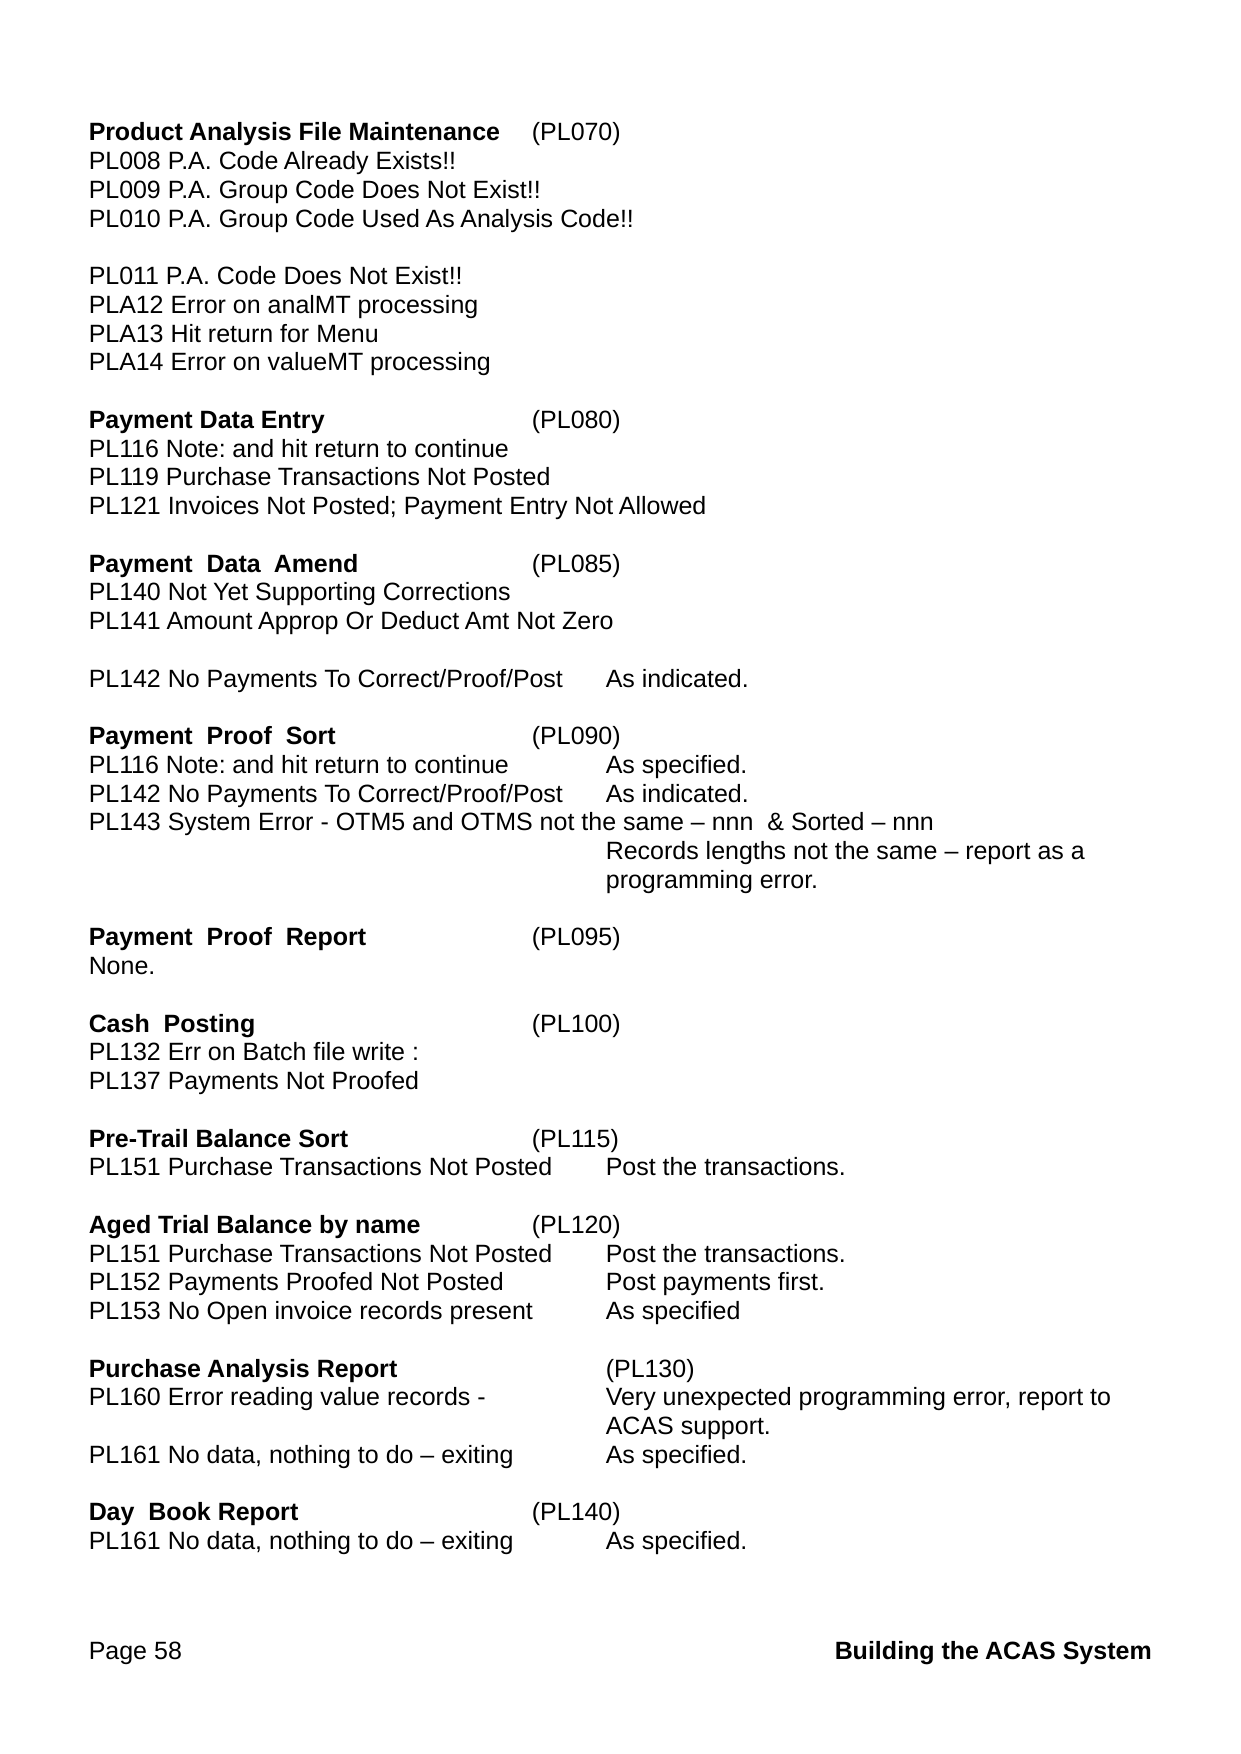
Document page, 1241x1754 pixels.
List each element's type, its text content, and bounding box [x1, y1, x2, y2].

text programming error. [88, 865, 1152, 893]
text PL160 Error reading value records - Very unexpected programming error, report to [88, 1382, 1152, 1411]
text None. [88, 951, 1152, 980]
text Payment Data Amend (PL085) [88, 548, 1152, 577]
text PL161 No data, nothing to do – exiting As specified. [88, 1526, 1152, 1555]
text Payment Proof Report (PL095) [88, 922, 1152, 951]
text PL141 Amount Approp Or Deduct Amt Not Zero [88, 606, 1152, 635]
text PL010 P.A. Group Code Used As Analysis Code!! [88, 203, 1152, 232]
text Pre-Trail Balance Sort (PL115) [88, 1123, 1152, 1152]
text PL152 Payments Proofed Not Posted Post payments first. [88, 1267, 1152, 1296]
text PL116 Note: and hit return to continue As specified. [88, 750, 1152, 778]
text ACAS support. [88, 1411, 1152, 1440]
text PL153 No Open invoice records present As specified [88, 1296, 1152, 1325]
text Payment Data Entry (PL080) [88, 405, 1152, 433]
text Purchase Analysis Report (PL130) [88, 1353, 1152, 1382]
text PLA14 Error on valueMT processing [88, 347, 1152, 376]
text PL116 Note: and hit return to continue [88, 433, 1152, 462]
text PL151 Purchase Transactions Not Posted Post the transactions. [88, 1238, 1152, 1267]
text PL121 Invoices Not Posted; Payment Entry Not Allowed [88, 491, 1152, 520]
text PLA12 Error on analMT processing [88, 290, 1152, 318]
text PL143 System Error - OTM5 and OTMS not the same – nnn & Sorted – nnn [88, 807, 1152, 836]
text PL008 P.A. Code Already Exists!! [88, 146, 1152, 175]
text PL009 P.A. Group Code Does Not Exist!! [88, 175, 1152, 203]
text PL119 Purchase Transactions Not Posted [88, 462, 1152, 491]
text Day Book Report (PL140) [88, 1497, 1152, 1526]
text Records lengths not the same – report as a [88, 836, 1152, 865]
text PL137 Payments Not Proofed [88, 1066, 1152, 1095]
text PL142 No Payments To Correct/Proof/Post As indicated. [88, 778, 1152, 807]
text Aged Trial Balance by name (PL120) [88, 1210, 1152, 1238]
text PL161 No data, nothing to do – exiting As specified. [88, 1440, 1152, 1468]
text Cash Posting (PL100) [88, 1008, 1152, 1037]
text PL140 Not Yet Supporting Corrections [88, 577, 1152, 606]
text PL011 P.A. Code Does Not Exist!! [88, 261, 1152, 290]
text PLA13 Hit return for Menu [88, 318, 1152, 347]
text PL142 No Payments To Correct/Proof/Post As indicated. [88, 663, 1152, 692]
text PL132 Err on Batch file write : [88, 1037, 1152, 1066]
text Product Analysis File Maintenance (PL070) [88, 117, 1152, 146]
text PL151 Purchase Transactions Not Posted Post the transactions. [88, 1152, 1152, 1181]
text Payment Proof Sort (PL090) [88, 721, 1152, 750]
